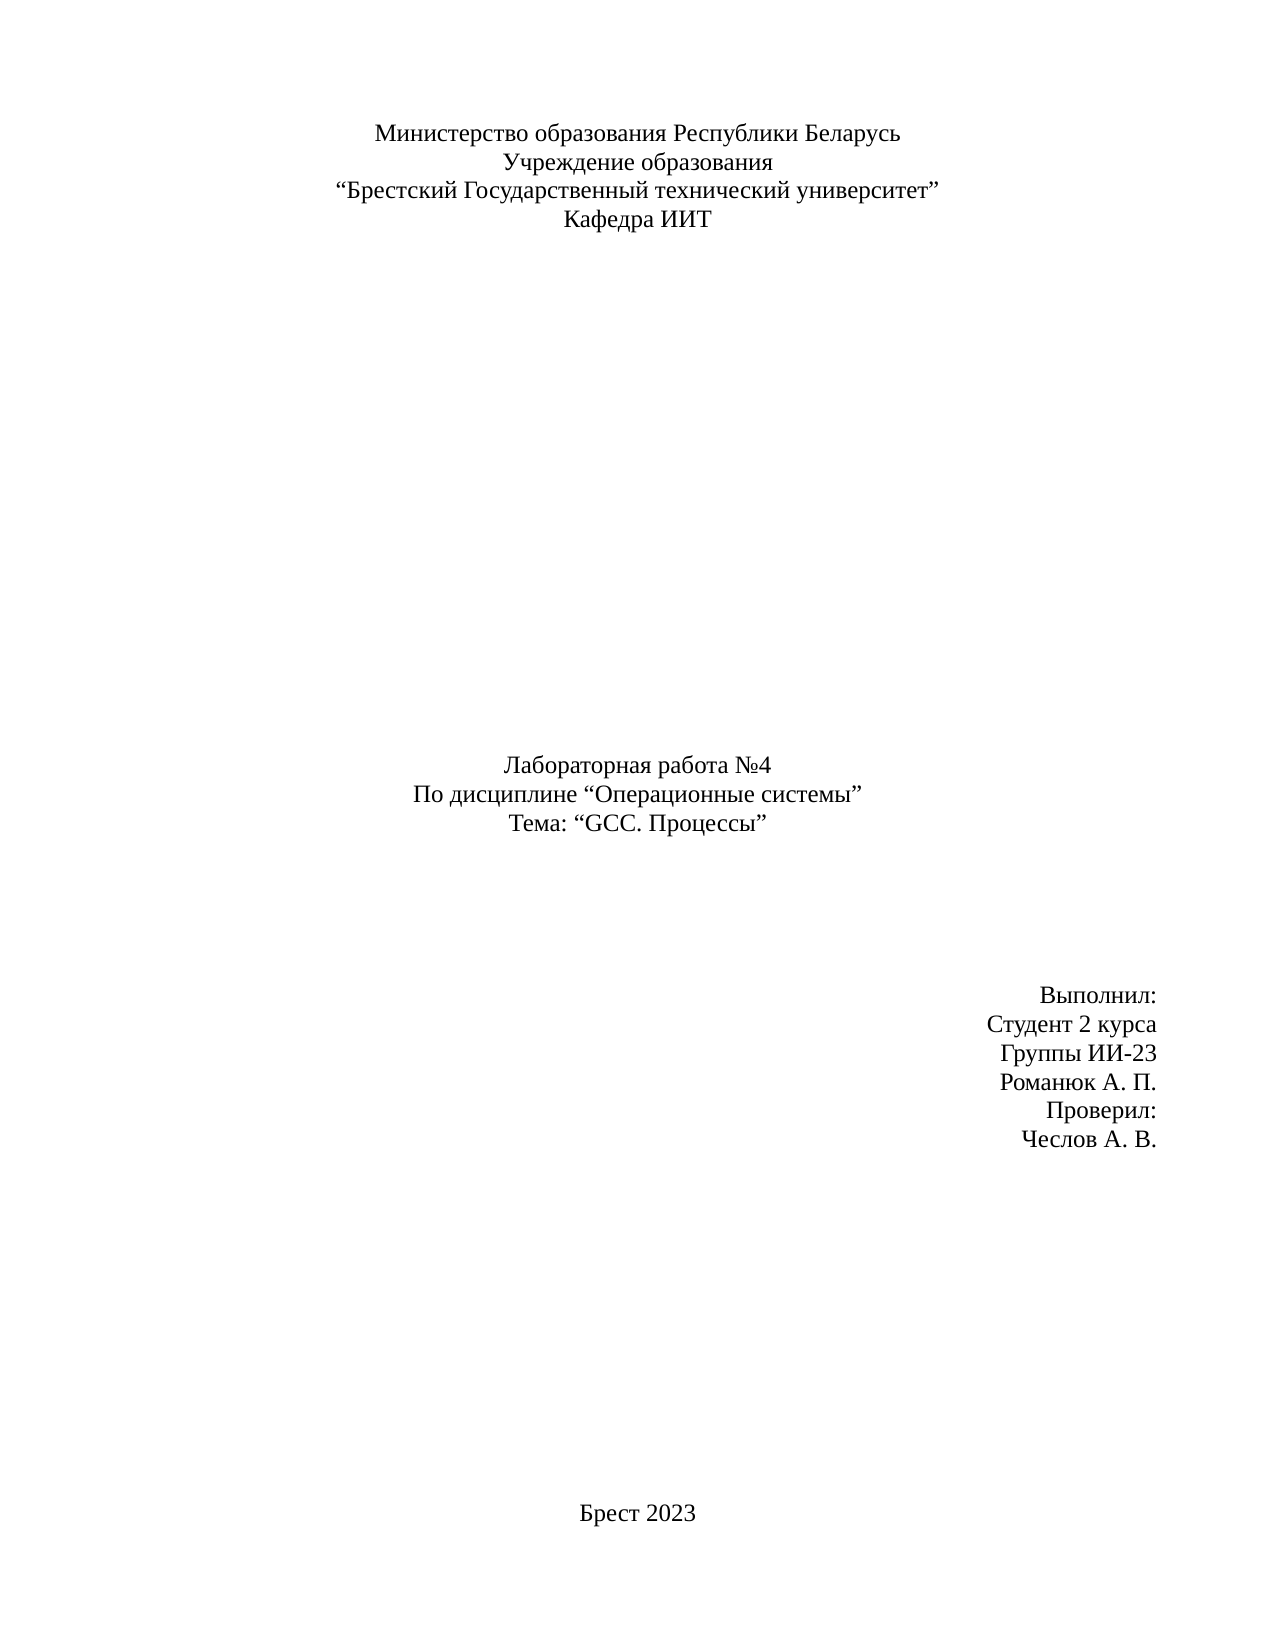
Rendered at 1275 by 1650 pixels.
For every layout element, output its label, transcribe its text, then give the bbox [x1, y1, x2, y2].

text “Брестский Государственный технический университет” [118, 176, 1157, 204]
text Романюк А. П. [118, 1067, 1157, 1096]
text Выполнил: [118, 981, 1157, 1009]
text Тема: “GCC. Процессы” [118, 808, 1157, 837]
text Лабораторная работа №4 [118, 751, 1157, 779]
text Группы ИИ-23 [118, 1038, 1157, 1067]
text Проверил: [118, 1096, 1157, 1124]
text Студент 2 курса [118, 1009, 1157, 1038]
text Учреждение образования [118, 147, 1157, 176]
text Министерство образования Республики Беларусь [118, 118, 1157, 147]
text Брест 2023 [118, 1498, 1157, 1527]
text Кафедра ИИТ [118, 204, 1157, 233]
text По дисциплине “Операционные системы” [118, 779, 1157, 808]
text Чеслов А. В. [118, 1124, 1157, 1153]
